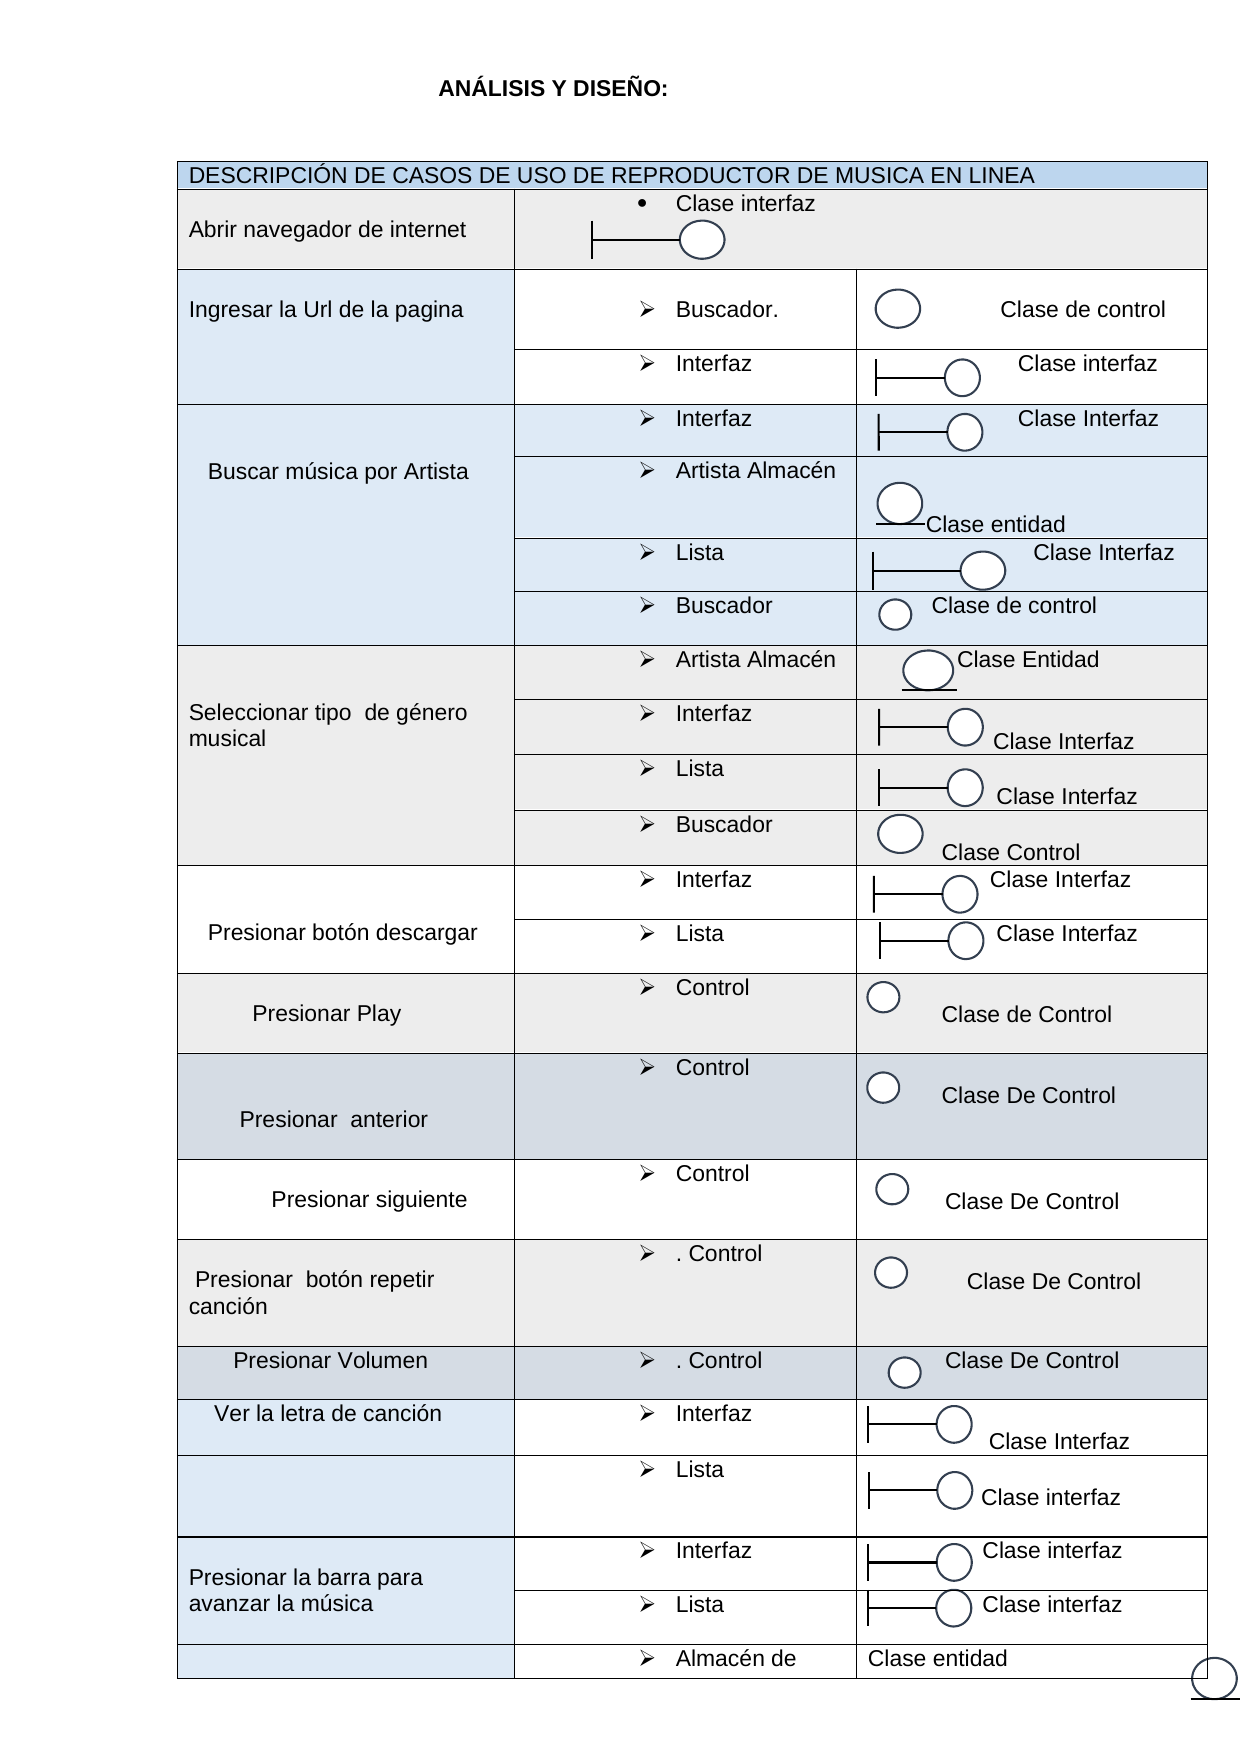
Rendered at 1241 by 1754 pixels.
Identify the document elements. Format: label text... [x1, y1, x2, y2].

table_cell . Control [515, 1240, 856, 1346]
table_cell Buscador [515, 811, 856, 865]
table_cell Presionar anterior [178, 1054, 514, 1159]
table_cell Clase interfaz [515, 190, 1207, 268]
table_cell Clase Interfaz [857, 866, 1207, 919]
table_cell Interfaz [515, 1400, 856, 1455]
table_cell Control [515, 1054, 856, 1159]
table_cell Presionar siguiente [178, 1160, 514, 1239]
table_cell Clase interfaz [857, 1538, 1207, 1590]
table_cell Control [515, 974, 856, 1052]
table_cell Lista [515, 539, 856, 591]
table_cell Lista [515, 1591, 856, 1644]
table_cell Almacén de [515, 1645, 856, 1678]
table_cell Ver la letra de canción [178, 1400, 514, 1455]
table_cell Lista [515, 920, 856, 972]
table_cell Interfaz [515, 350, 856, 404]
table_cell Control [515, 1160, 856, 1239]
table_cell Interfaz [515, 405, 856, 456]
table_cell Buscador [515, 592, 856, 645]
table_cell Clase Interfaz [857, 539, 1207, 591]
table_cell Clase Interfaz [857, 920, 1207, 972]
table_cell Clase De Control [857, 1347, 1207, 1399]
table_cell Abrir navegador de internet [178, 190, 514, 268]
table_cell Clase Interfaz [857, 1400, 1207, 1455]
table_cell Interfaz [515, 1538, 856, 1590]
table_cell [178, 1645, 514, 1678]
table_cell Presionar Volumen [178, 1347, 514, 1399]
table_cell Presionar la barra para avanzar la música [178, 1538, 514, 1644]
table_cell Presionar botón repetir canción [178, 1240, 514, 1346]
table_cell Clase De Control [857, 1054, 1207, 1159]
table_cell Clase interfaz [857, 1591, 1207, 1644]
table_cell Lista [515, 1456, 856, 1536]
table_cell Artista Almacén [515, 646, 856, 699]
table_cell Seleccionar tipo de género musical [178, 646, 514, 865]
table_cell [178, 1456, 514, 1536]
table_cell Buscador. [515, 270, 856, 349]
table_cell Clase de control [857, 270, 1207, 349]
table_cell Clase De Control [857, 1160, 1207, 1239]
table_cell Clase entidad [857, 1645, 1207, 1678]
table_cell Interfaz [515, 700, 856, 754]
table_cell Presionar Play [178, 974, 514, 1052]
table_cell Clase Interfaz [857, 755, 1207, 809]
table_cell Clase de control [857, 592, 1207, 645]
table_cell Clase de Control [857, 974, 1207, 1052]
table_cell Clase Entidad [857, 646, 1207, 699]
table_cell Clase entidad [857, 457, 1207, 537]
table_cell Clase Interfaz [857, 700, 1207, 754]
table_cell Interfaz [515, 866, 856, 919]
table_cell Clase interfaz [857, 1456, 1207, 1536]
table_cell Clase Interfaz [857, 405, 1207, 456]
table_cell Presionar botón descargar [178, 866, 514, 972]
table_cell Clase Control [857, 811, 1207, 865]
table_header DESCRIPCIÓN DE CASOS DE USO DE REPRODUCTOR DE MUSICA EN LINEA [178, 162, 1207, 188]
table_cell Lista [515, 755, 856, 809]
table_cell Clase De Control [857, 1240, 1207, 1346]
table_cell . Control [515, 1347, 856, 1399]
table_cell Artista Almacén [515, 457, 856, 537]
table_cell Clase interfaz [857, 350, 1207, 404]
table_cell Buscar música por Artista [178, 405, 514, 645]
text ANÁLISIS Y DISEÑO: [177, 75, 1137, 101]
table_cell Ingresar la Url de la pagina [178, 270, 514, 404]
